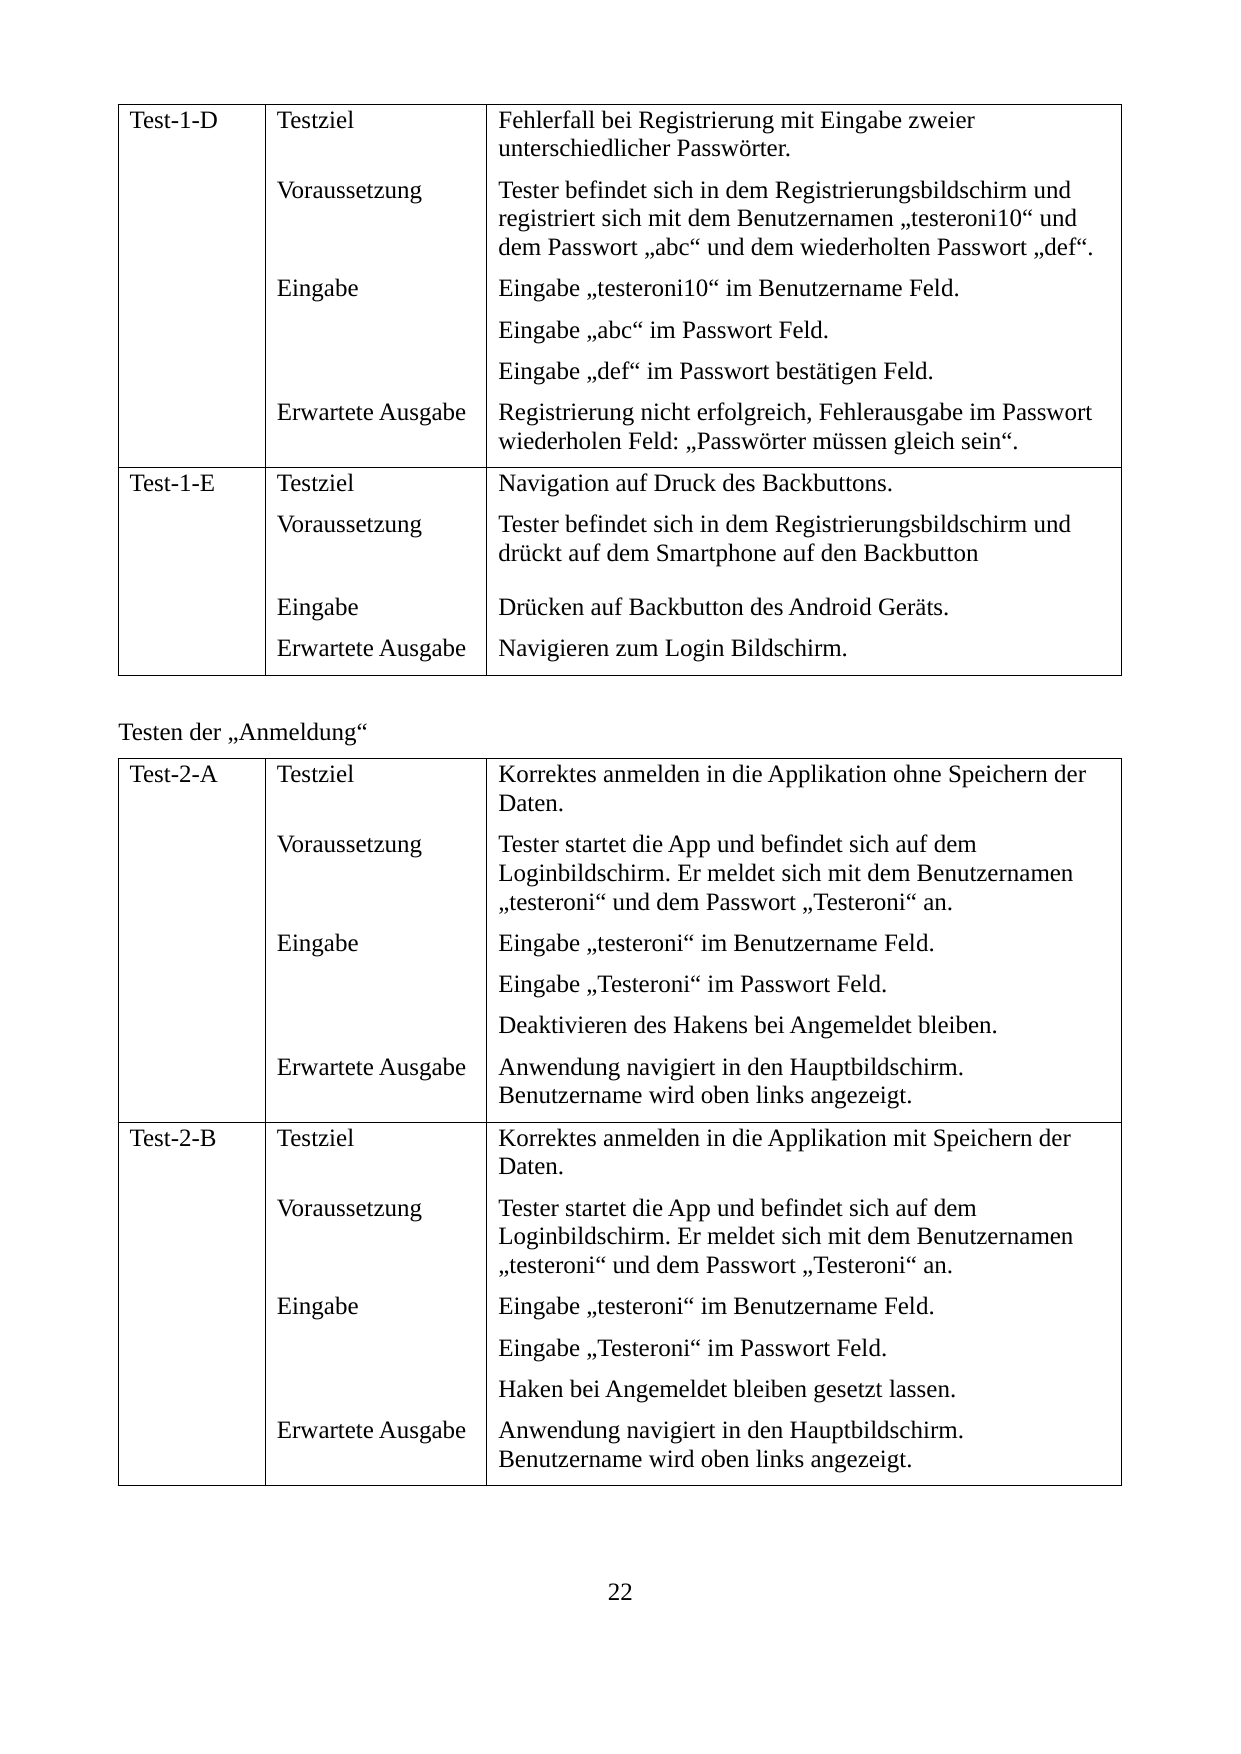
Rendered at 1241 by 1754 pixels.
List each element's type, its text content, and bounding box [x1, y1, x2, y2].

table_cell Voraussetzung [266, 1193, 486, 1291]
table_cell [119, 1193, 265, 1291]
table_cell Tester startet die App und befindet sich auf dem Loginbildschirm. Er meldet sich mit dem Benutzernamen „testeroni“ und dem Passwort „Testeroni“ an. [487, 829, 1121, 928]
table_cell Eingabe [266, 274, 486, 397]
table_cell Erwartete Ausgabe [266, 633, 486, 674]
table_cell Eingabe „testeroni“ im Benutzername Feld. Eingabe „Testeroni“ im Passwort Feld. Haken bei Angemeldet bleiben gesetzt lassen. [487, 1291, 1121, 1415]
table_cell [119, 592, 265, 633]
table_cell Anwendung navigiert in den Hauptbildschirm. Benutzername wird oben links angezeigt. [487, 1052, 1121, 1122]
table_cell Eingabe [266, 592, 486, 633]
table_cell Erwartete Ausgabe [266, 397, 486, 467]
table_cell [119, 928, 265, 1052]
table_header Testziel [266, 105, 486, 175]
table_cell Navigation auf Druck des Backbuttons. [487, 468, 1121, 509]
table_header Korrektes anmelden in die Applikation ohne Speichern der Daten. [487, 759, 1121, 829]
table_cell Eingabe [266, 928, 486, 1052]
table_cell [119, 397, 265, 467]
table_cell Testziel [266, 468, 486, 509]
table_cell Registrierung nicht erfolgreich, Fehlerausgabe im Passwort wiederholen Feld: „Passwörter müssen gleich sein“. [487, 397, 1121, 467]
table_cell [119, 510, 265, 592]
table_cell Navigieren zum Login Bildschirm. [487, 633, 1121, 674]
table_header Test-2-A [119, 759, 265, 829]
table_cell Voraussetzung [266, 510, 486, 592]
table_header Test-1-D [119, 105, 265, 175]
table_cell Test-1-E [119, 468, 265, 509]
table_cell [119, 274, 265, 397]
table_cell Erwartete Ausgabe [266, 1415, 486, 1485]
table_cell Eingabe [266, 1291, 486, 1415]
table_cell Anwendung navigiert in den Hauptbildschirm. Benutzername wird oben links angezeigt. [487, 1415, 1121, 1485]
table_header Fehlerfall bei Registrierung mit Eingabe zweier unterschiedlicher Passwörter. [487, 105, 1121, 175]
table_cell Voraussetzung [266, 175, 486, 273]
table_header Testziel [266, 759, 486, 829]
table_cell Tester befindet sich in dem Registrierungsbildschirm und registriert sich mit dem Benutzernamen „testeroni10“ und dem Passwort „abc“ und dem wiederholten Passwort „def“. [487, 175, 1121, 273]
table_cell Erwartete Ausgabe [266, 1052, 486, 1122]
table_cell Voraussetzung [266, 829, 486, 928]
table_cell [119, 829, 265, 928]
table_cell [119, 1291, 265, 1415]
table_cell [119, 1415, 265, 1485]
table_cell Korrektes anmelden in die Applikation mit Speichern der Daten. [487, 1123, 1121, 1193]
table_cell Tester startet die App und befindet sich auf dem Loginbildschirm. Er meldet sich mit dem Benutzernamen „testeroni“ und dem Passwort „Testeroni“ an. [487, 1193, 1121, 1291]
table_cell [119, 633, 265, 674]
table_cell Testziel [266, 1123, 486, 1193]
table_cell Eingabe „testeroni“ im Benutzername Feld. Eingabe „Testeroni“ im Passwort Feld. Deaktivieren des Hakens bei Angemeldet bleiben. [487, 928, 1121, 1052]
table_cell Eingabe „testeroni10“ im Benutzername Feld. Eingabe „abc“ im Passwort Feld. Eingabe „def“ im Passwort bestätigen Feld. [487, 274, 1121, 397]
table_cell Drücken auf Backbutton des Android Geräts. [487, 592, 1121, 633]
table_cell [119, 175, 265, 273]
text Testen der „Anmeldung“ [118, 717, 1122, 746]
table_cell [119, 1052, 265, 1122]
table_cell Test-2-B [119, 1123, 265, 1193]
table_cell Tester befindet sich in dem Registrierungsbildschirm und drückt auf dem Smartphone auf den Backbutton [487, 510, 1121, 592]
